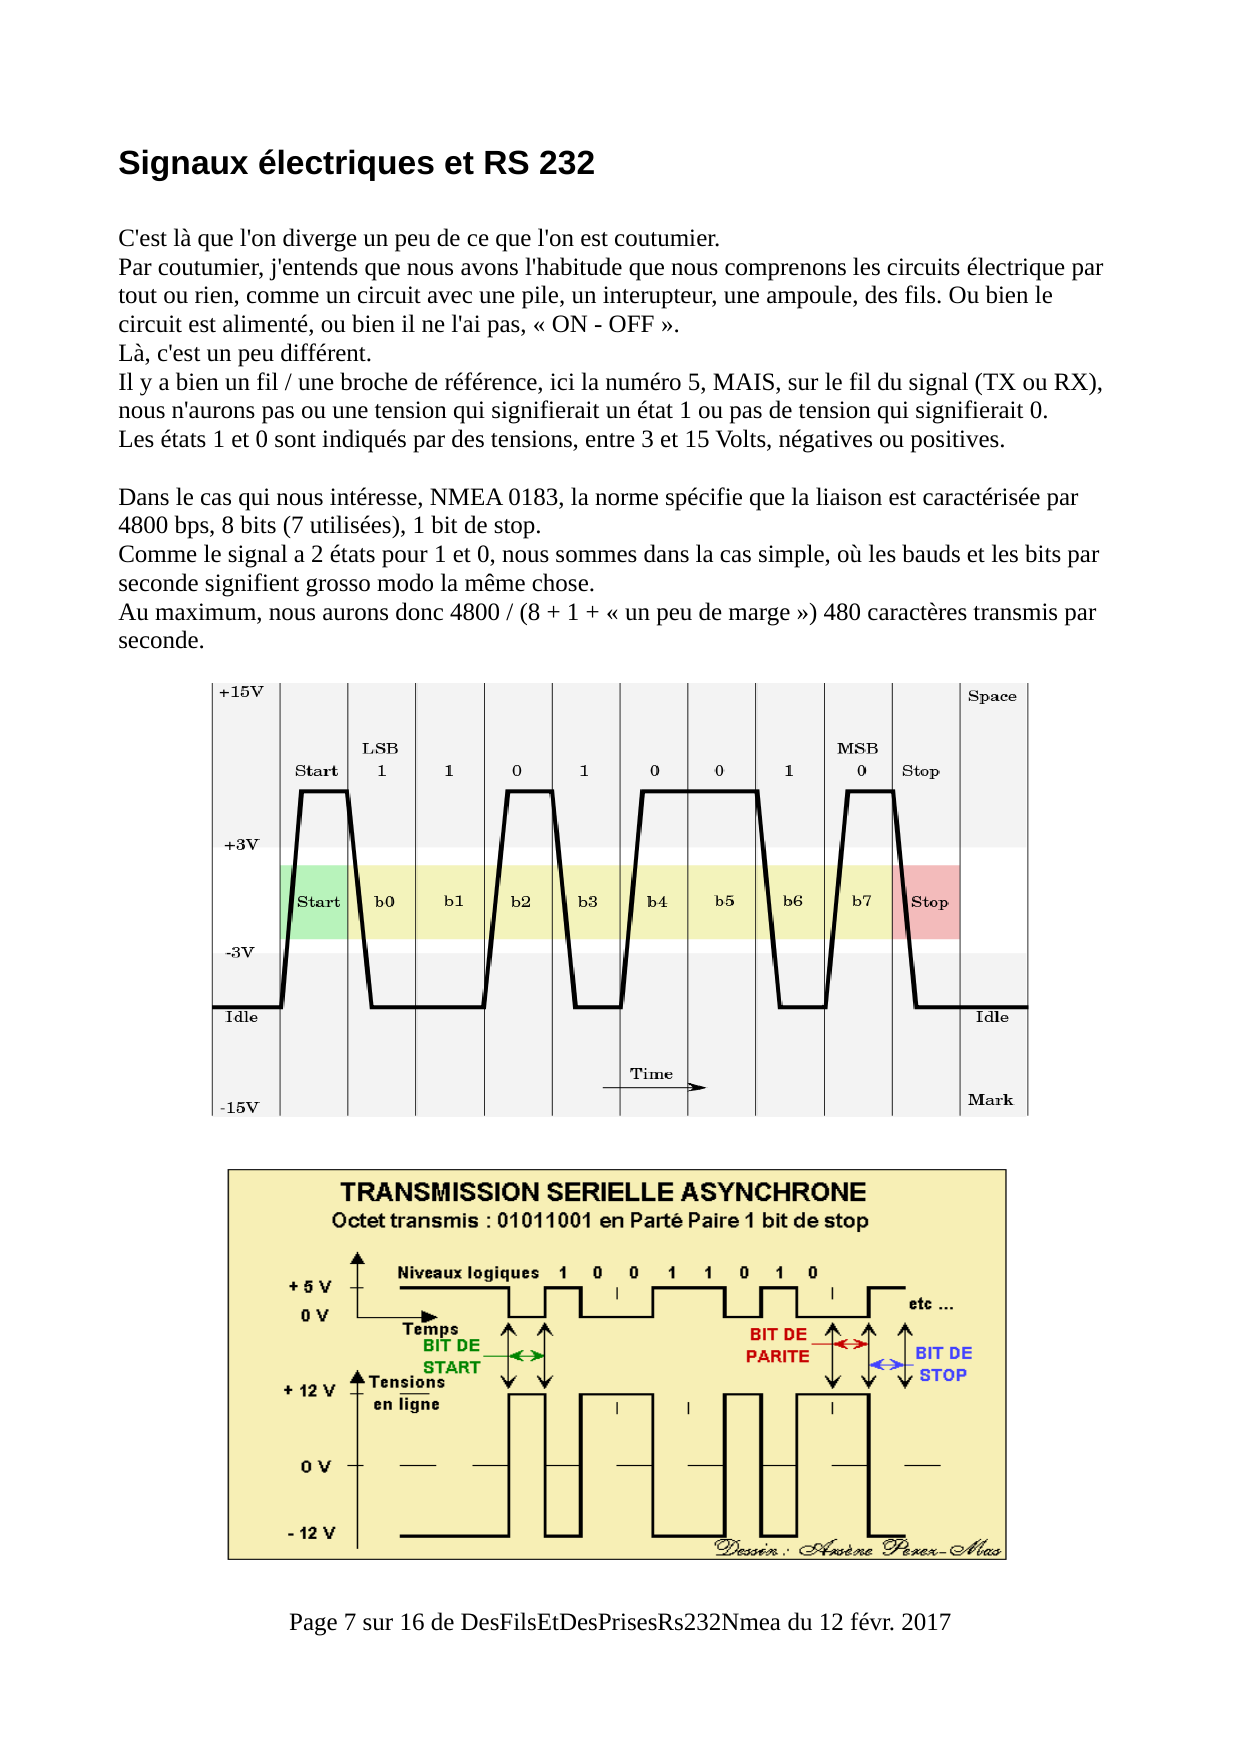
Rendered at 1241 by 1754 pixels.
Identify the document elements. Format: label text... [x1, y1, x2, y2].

picture [213, 1157, 1027, 1571]
text Les états 1 et 0 sont indiqués par des tensions, entre 3 et 15 Volts, négatives ou positives. [118, 424, 1122, 453]
text Il y a bien un fil / une broche de référence, ici la numéro 5, MAIS, sur le fil du signal (TX ou RX), nous n'aurons pas ou une tension qui signifierait un état 1 ou pas de tension qui signifierait 0. [118, 367, 1122, 424]
text Au maximum, nous aurons donc 4800 / (8 + 1 + « un peu de marge ») 480 caractères transmis par seconde. [118, 597, 1122, 654]
subtitle Signaux électriques et RS 232 [118, 143, 1122, 182]
text Par coutumier, j'entends que nous avons l'habitude que nous comprenons les circuits électrique par tout ou rien, comme un circuit avec une pile, un interupteur, une ampoule, des fils. Ou bien le circuit est alimenté, ou bien il ne l'ai pas, « ON - OFF ». [118, 252, 1122, 338]
text Là, c'est un peu différent. [118, 338, 1122, 367]
text Comme le signal a 2 états pour 1 et 0, nous sommes dans la cas simple, où les bauds et les bits par seconde signifient grosso modo la même chose. [118, 539, 1122, 597]
text C'est là que l'on diverge un peu de ce que l'on est coutumier. [118, 223, 1122, 252]
text Dans le cas qui nous intéresse, NMEA 0183, la norme spécifie que la liaison est caractérisée par 4800 bps, 8 bits (7 utilisées), 1 bit de stop. [118, 482, 1122, 539]
picture [210, 683, 1030, 1117]
